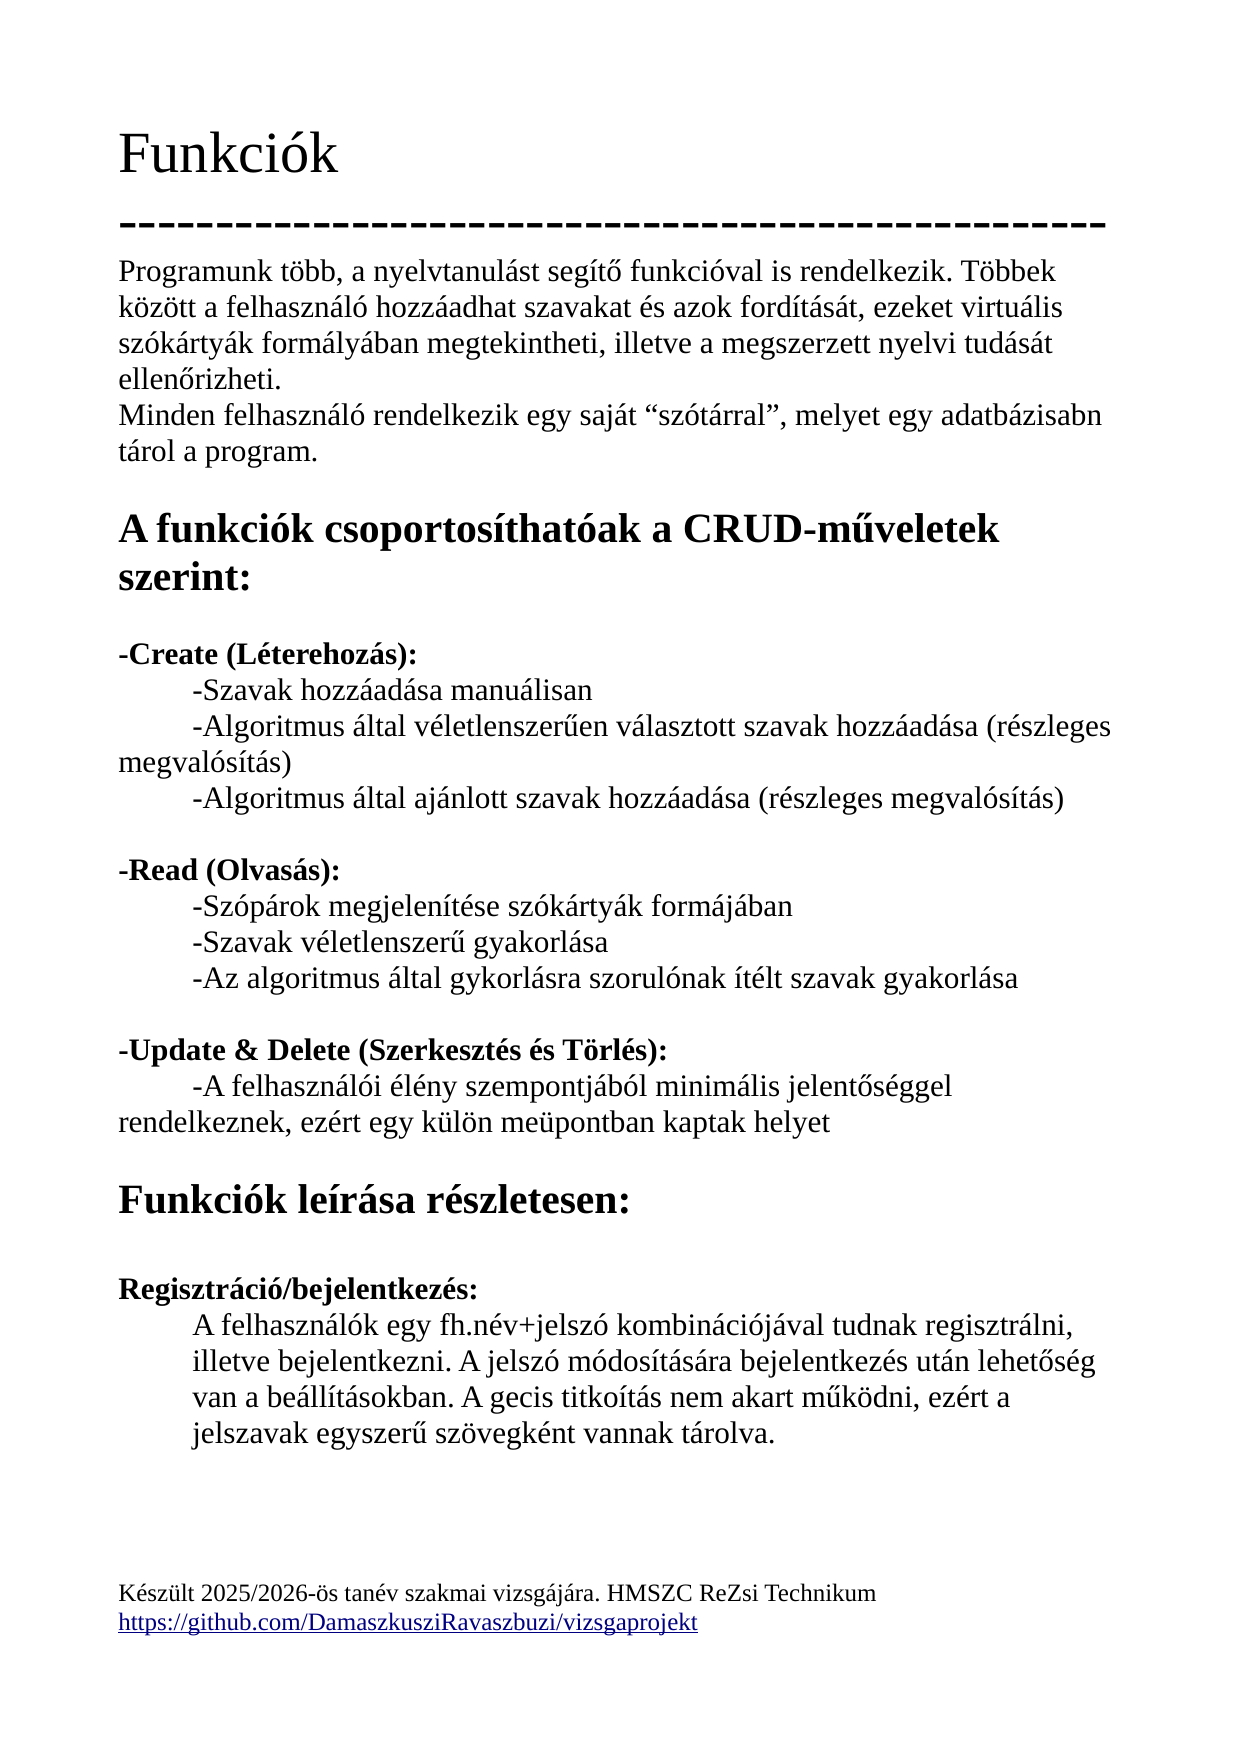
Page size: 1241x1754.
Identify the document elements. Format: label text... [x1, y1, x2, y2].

text --------------------------------------------------- [118, 185, 1122, 252]
text -A felhasználói élény szempontjából minimális jelentőséggel rendelkeznek, ezért egy külön meüpontban kaptak helyet [118, 1067, 1122, 1139]
text A felhasználók egy fh.név+jelszó kombinációjával tudnak regisztrálni, illetve bejelentkezni. A jelszó módosítására bejelentkezés után lehetőség van a beállításokban. A gecis titkoítás nem akart működni, ezért a jelszavak egyszerű szövegként vannak tárolva. [118, 1306, 1122, 1450]
text -Szópárok megjelenítése szókártyák formájában [118, 887, 1122, 923]
text -Create (Léterehozás): [118, 636, 1122, 672]
text -Algoritmus által ajánlott szavak hozzáadása (részleges megvalósítás) [118, 779, 1122, 815]
text Minden felhasználó rendelkezik egy saját “szótárral”, melyet egy adatbázisabn tárol a program. [118, 396, 1122, 468]
text -Update & Delete (Szerkesztés és Törlés): [118, 1031, 1122, 1067]
text Funkciók leírása részletesen: [118, 1175, 1122, 1223]
text -Read (Olvasás): [118, 851, 1122, 887]
text Regisztráció/bejelentkezés: [118, 1271, 1122, 1306]
text A funkciók csoportosíthatóak a CRUD-műveletek szerint: [118, 504, 1122, 600]
text Funkciók [118, 118, 1122, 185]
text Programunk több, a nyelvtanulást segítő funkcióval is rendelkezik. Többek között a felhasználó hozzáadhat szavakat és azok fordítását, ezeket virtuális szókártyák formályában megtekintheti, illetve a megszerzett nyelvi tudását ellenőrizheti. [118, 252, 1122, 396]
text -Az algoritmus által gykorlásra szorulónak ítélt szavak gyakorlása [118, 959, 1122, 995]
text -Algoritmus által véletlenszerűen választott szavak hozzáadása (részleges megvalósítás) [118, 707, 1122, 779]
text -Szavak hozzáadása manuálisan [118, 672, 1122, 707]
text -Szavak véletlenszerű gyakorlása [118, 923, 1122, 959]
